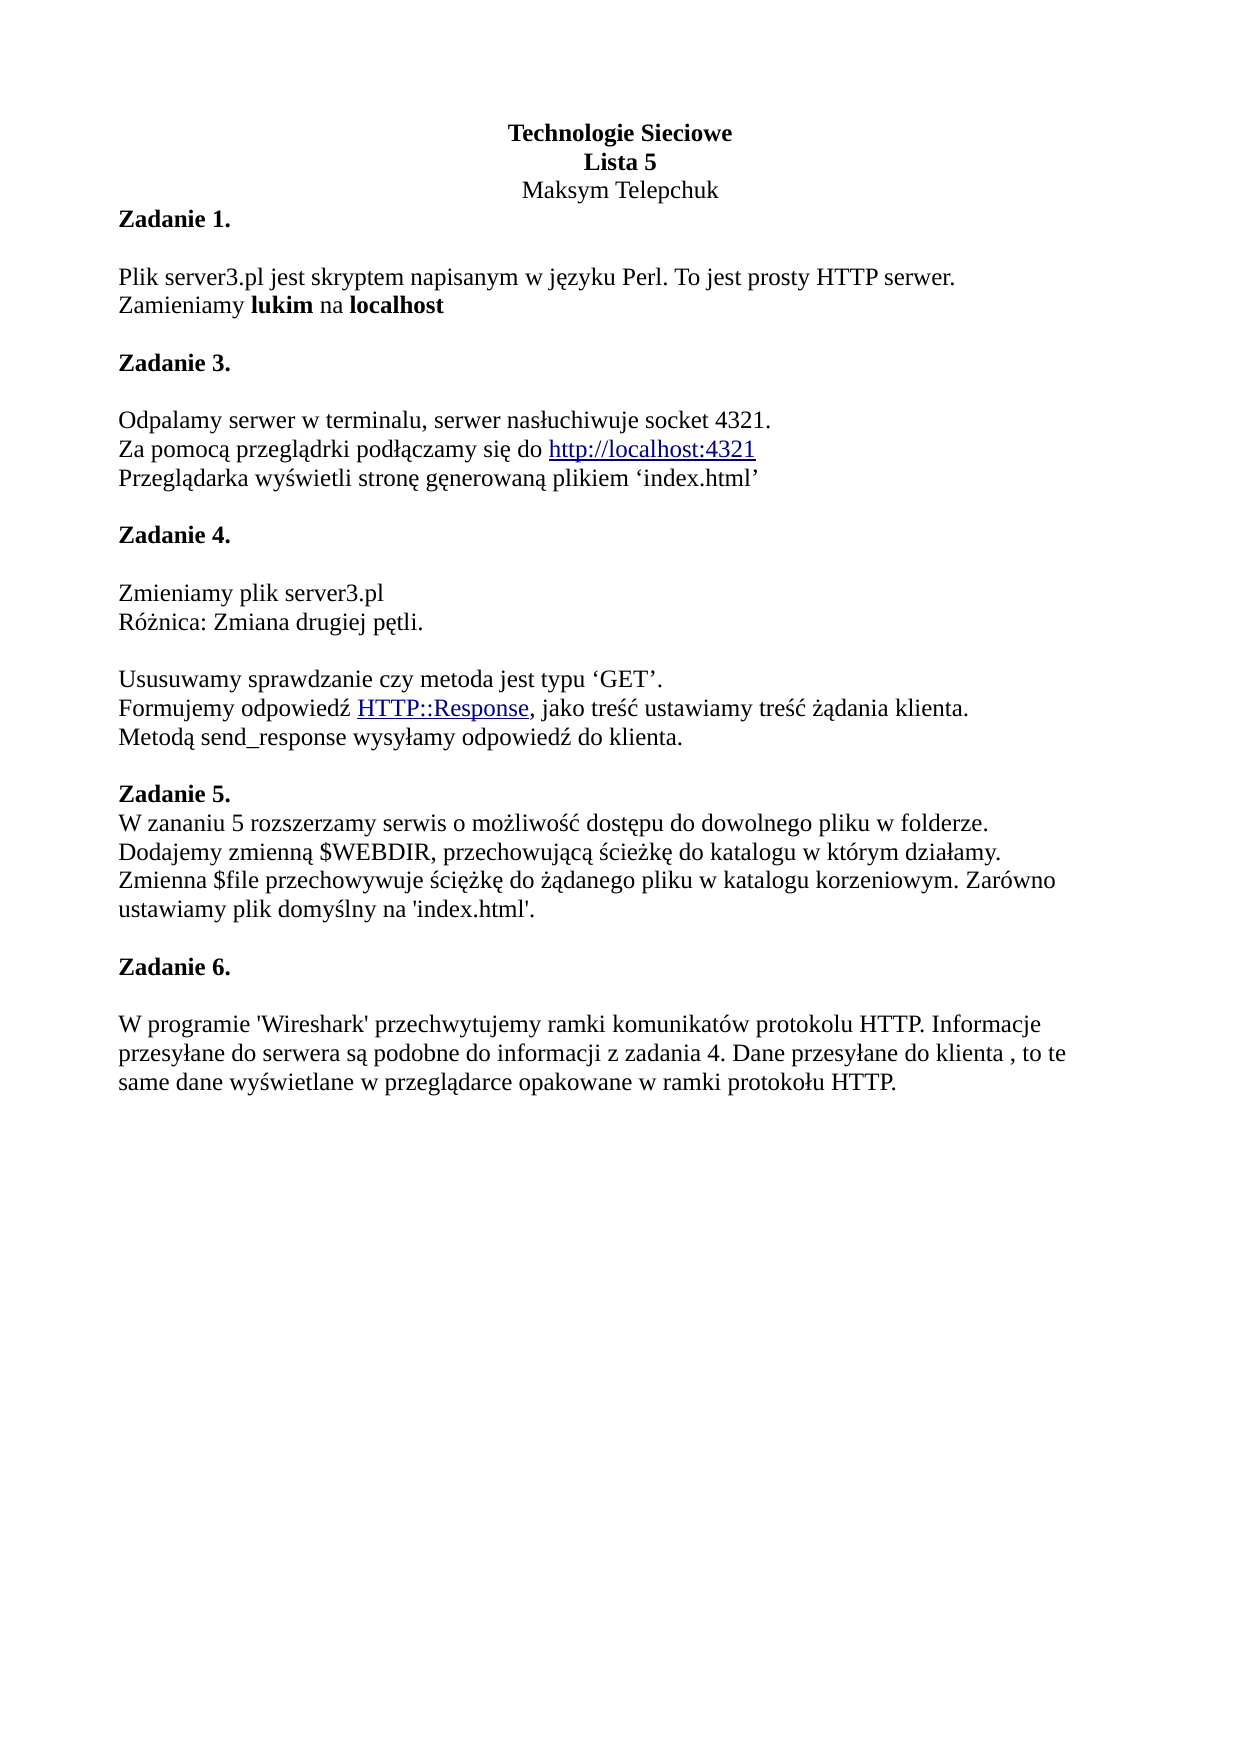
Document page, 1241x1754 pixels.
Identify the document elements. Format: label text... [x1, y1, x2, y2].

text Lista 5 [118, 147, 1122, 176]
text Maksym Telepchuk [118, 176, 1122, 204]
text Za pomocą przeglądrki podłączamy się do http://localhost:4321 [118, 434, 1122, 463]
text Zadanie 3. [118, 348, 1122, 377]
text Technologie Sieciowe [118, 118, 1122, 147]
text Zadanie 1. [118, 204, 1122, 233]
text Zamieniamy lukim na localhost [118, 291, 1122, 319]
text Różnica: Zmiana drugiej pętli. [118, 607, 1122, 636]
text Przeglądarka wyświetli stronę gęnerowaną plikiem ‘index.html’ [118, 463, 1122, 492]
text Zmienna $file przechowywuje ściężkę do żądanego pliku w katalogu korzeniowym. Zarówno ustawiamy plik domyślny na 'index.html'. [118, 866, 1122, 923]
text Metodą send_response wysyłamy odpowiedź do klienta. [118, 722, 1122, 751]
text Ususuwamy sprawdzanie czy metoda jest typu ‘GET’. [118, 664, 1122, 693]
text Dodajemy zmienną $WEBDIR, przechowującą ścieżkę do katalogu w którym działamy. [118, 837, 1122, 866]
text Zadanie 4. [118, 521, 1122, 549]
text Plik server3.pl jest skryptem napisanym w języku Perl. To jest prosty HTTP serwer. [118, 262, 1122, 291]
text W zananiu 5 rozszerzamy serwis o możliwość dostępu do dowolnego pliku w folderze. [118, 808, 1122, 837]
text Zmieniamy plik server3.pl [118, 578, 1122, 607]
text Zadanie 5. [118, 779, 1122, 808]
text Zadanie 6. [118, 952, 1122, 981]
text Formujemy odpowiedź HTTP::Response, jako treść ustawiamy treść żądania klienta. [118, 693, 1122, 722]
text W programie 'Wireshark' przechwytujemy ramki komunikatów protokolu HTTP. Informacje przesyłane do serwera są podobne do informacji z zadania 4. Dane przesyłane do klienta , to te same dane wyświetlane w przeglądarce opakowane w ramki protokołu HTTP. [118, 1009, 1122, 1096]
text Odpalamy serwer w terminalu, serwer nasłuchiwuje socket 4321. [118, 406, 1122, 434]
